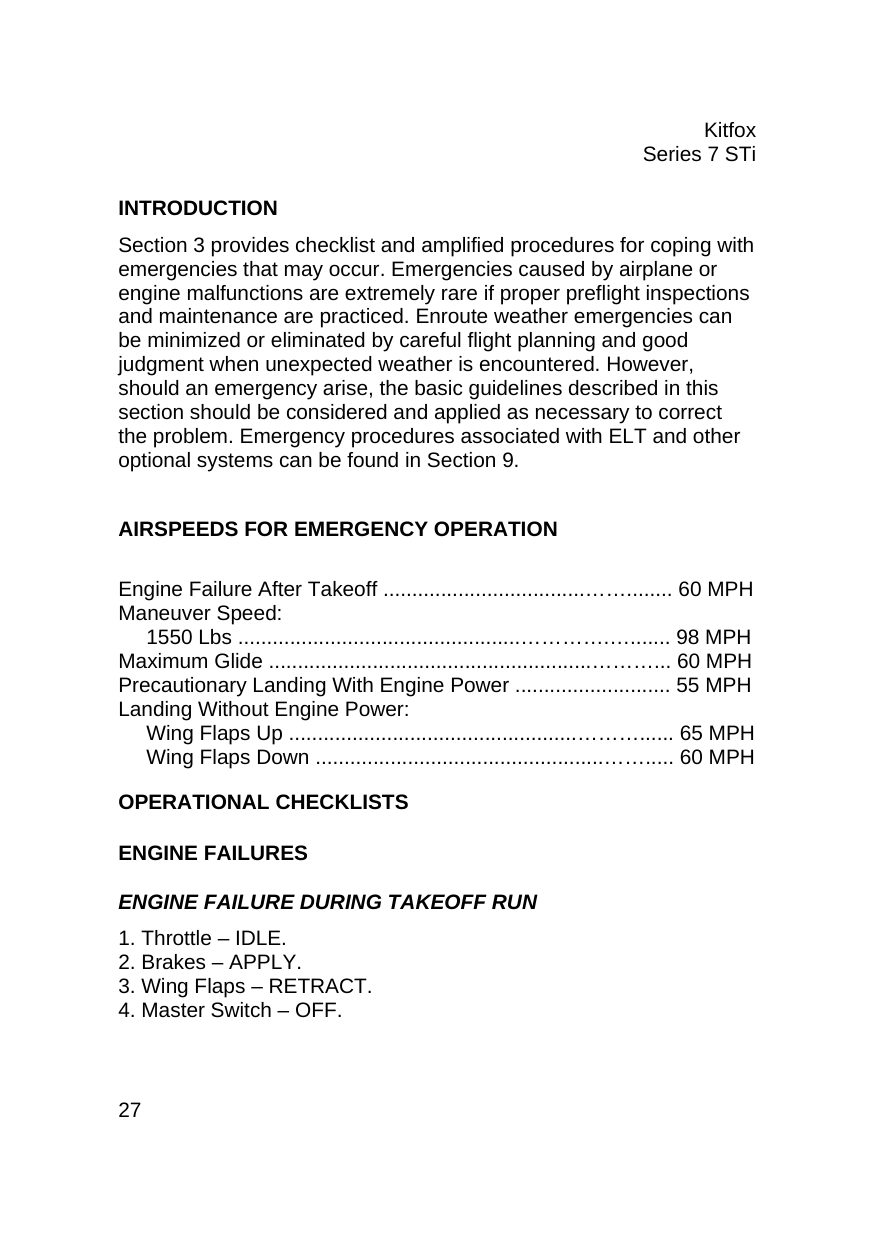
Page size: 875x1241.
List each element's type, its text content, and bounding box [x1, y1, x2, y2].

subtitle ENGINE FAILURE DURING TAKEOFF RUN [118, 890, 756, 914]
subtitle INTRODUCTION [118, 196, 756, 220]
text 2. Brakes – APPLY. [118, 950, 756, 974]
text Wing Flaps Down ..................................................……..... 60 MPH [146, 745, 756, 769]
text Maximum Glide ........................................................………... 60 MPH [118, 649, 756, 673]
text Wing Flaps Up ..................................................………...... 65 MPH [146, 721, 756, 745]
text optional systems can be found in Section 9. [118, 448, 756, 472]
text 1550 Lbs .................................................………….…....... 98 MPH [146, 625, 756, 649]
subtitle AIRSPEEDS FOR EMERGENCY OPERATION [118, 517, 756, 541]
text Section 3 provides checklist and amplified procedures for coping with emergencies that may occur. Emergencies caused by airplane or engine malfunctions are extremely rare if proper preflight inspections and maintenance are practiced. Enroute weather emergencies can be minimized or eliminated by careful flight planning and good judgment when unexpected weather is encountered. However, should an emergency arise, the basic guidelines described in this section should be considered and applied as necessary to correct the problem. Emergency procedures associated with ELT and other [118, 232, 756, 448]
text 1. Throttle – IDLE. [118, 926, 756, 950]
text Engine Failure After Takeoff ...................................……........ 60 MPH [118, 577, 756, 601]
text Landing Without Engine Power: [118, 697, 756, 721]
text Precautionary Landing With Engine Power ........................... 55 MPH [118, 673, 756, 697]
subtitle OPERATIONAL CHECKLISTS [118, 790, 756, 814]
text Maneuver Speed: [118, 601, 756, 625]
text 3. Wing Flaps – RETRACT. [118, 974, 756, 998]
text 4. Master Switch – OFF. [118, 998, 756, 1022]
subtitle ENGINE FAILURES [118, 841, 756, 865]
